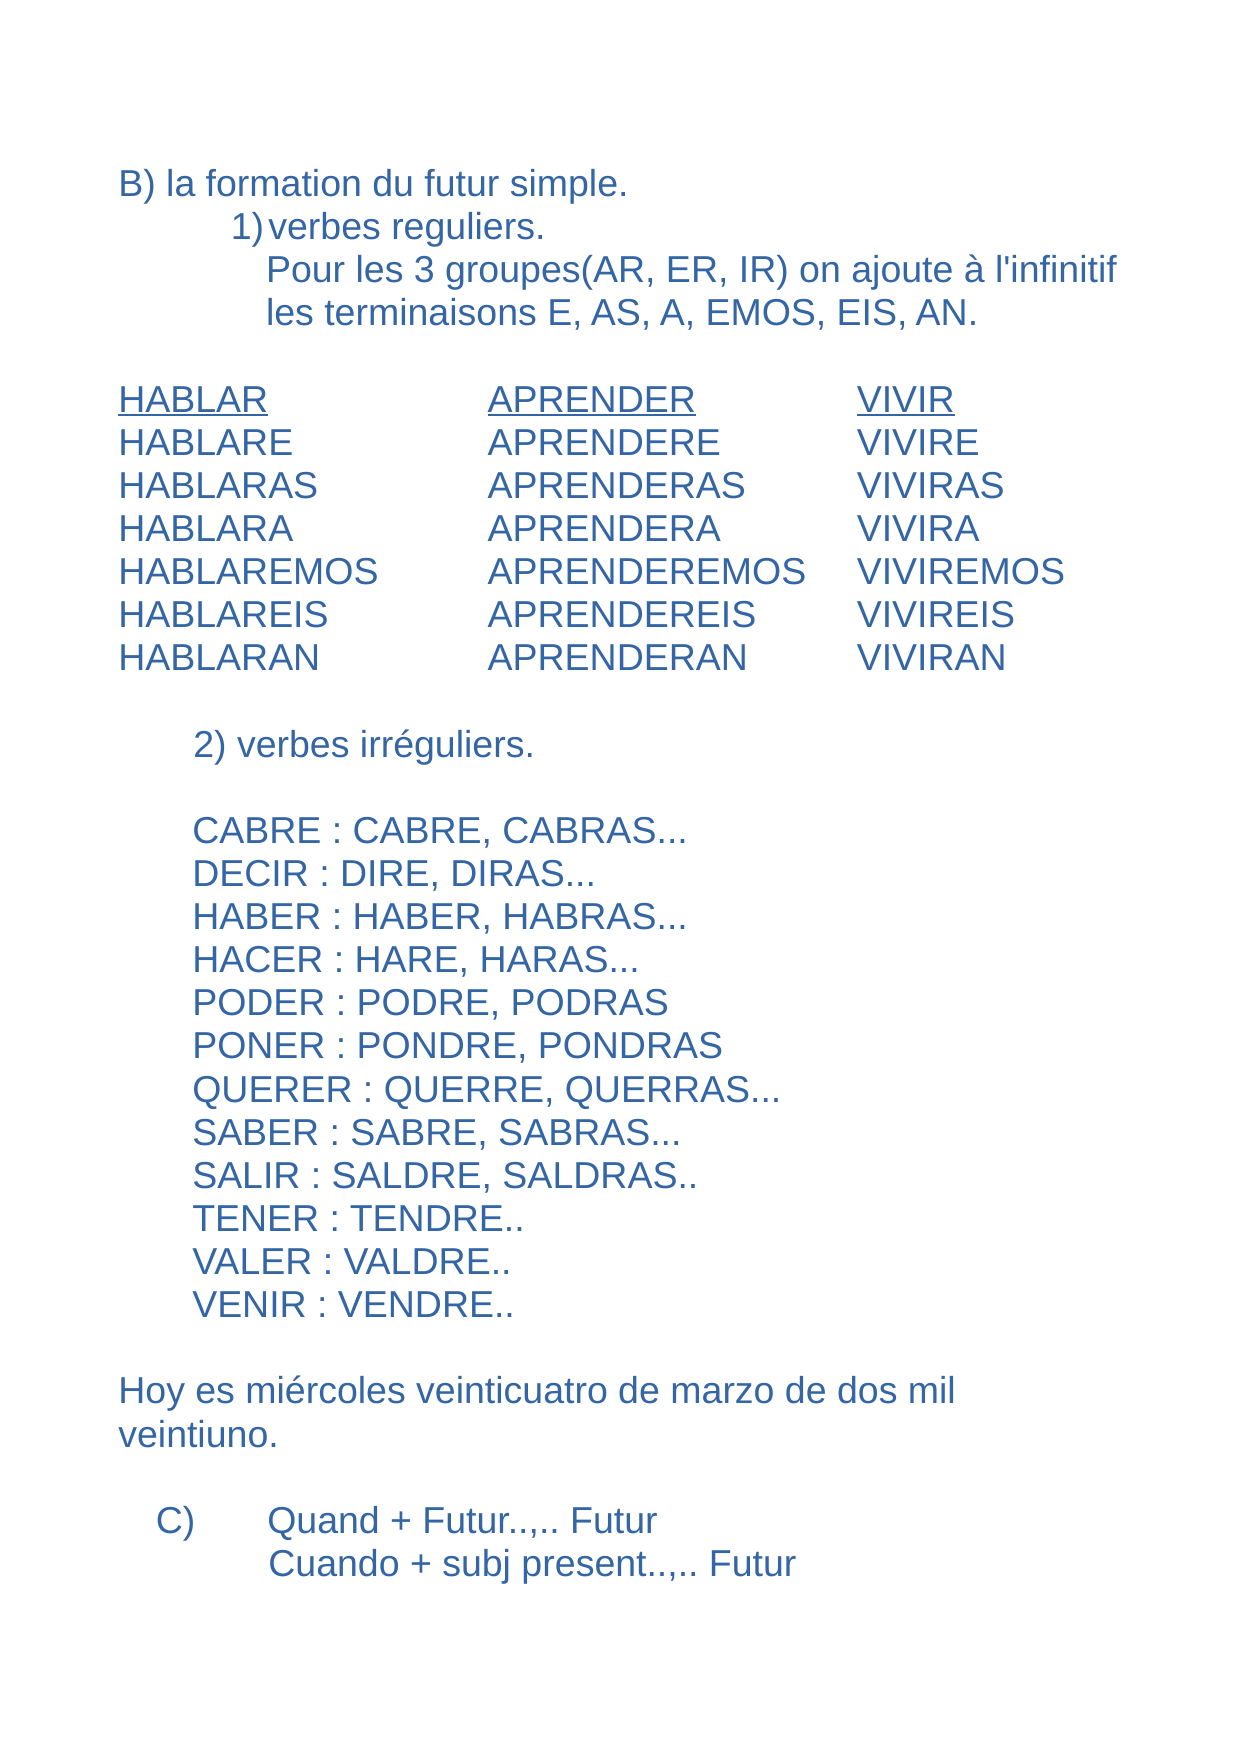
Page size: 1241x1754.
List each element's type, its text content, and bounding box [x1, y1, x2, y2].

text QUERER : QUERRE, QUERRAS... [118, 1067, 1122, 1110]
text PODER : PODRE, PODRAS [118, 981, 1122, 1024]
text Pour les 3 groupes(AR, ER, IR) on ajoute à l'infinitif les terminaisons E, AS, A, EMOS, EIS, AN. [118, 247, 1122, 334]
text SABER : SABRE, SABRAS... [118, 1110, 1122, 1153]
text HABLARAN APRENDERAN VIVIRAN [118, 636, 1122, 679]
text HABER : HABER, HABRAS... [118, 894, 1122, 937]
list Quand + Futur..,.. Futur [156, 1498, 1122, 1541]
text HABLAR APRENDER VIVIR [118, 377, 1122, 420]
text VALER : VALDRE.. VENIR : VENDRE.. [118, 1239, 1122, 1326]
text CABRE : CABRE, CABRAS... [118, 808, 1122, 851]
text TENER : TENDRE.. [118, 1196, 1122, 1239]
list Cuando + subj present..,.. Futur [231, 1541, 1122, 1584]
text HABLARE APRENDERE VIVIRE [118, 420, 1122, 463]
text Hoy es miércoles veinticuatro de marzo de dos mil veintiuno. [118, 1369, 1122, 1455]
text DECIR : DIRE, DIRAS... [118, 851, 1122, 894]
text B) la formation du futur simple. [118, 161, 1122, 204]
text HACER : HARE, HARAS... [118, 937, 1122, 981]
text HABLAREMOS APRENDEREMOS VIVIREMOS [118, 549, 1122, 592]
text HABLARA APRENDERA VIVIRA [118, 506, 1122, 549]
list 2) verbes irréguliers. [156, 722, 1122, 765]
text PONER : PONDRE, PONDRAS [118, 1024, 1122, 1067]
list verbes reguliers. [231, 204, 1122, 247]
text HABLAREIS APRENDEREIS VIVIREIS [118, 592, 1122, 636]
text SALIR : SALDRE, SALDRAS.. [118, 1153, 1122, 1196]
text HABLARAS APRENDERAS VIVIRAS [118, 463, 1122, 506]
